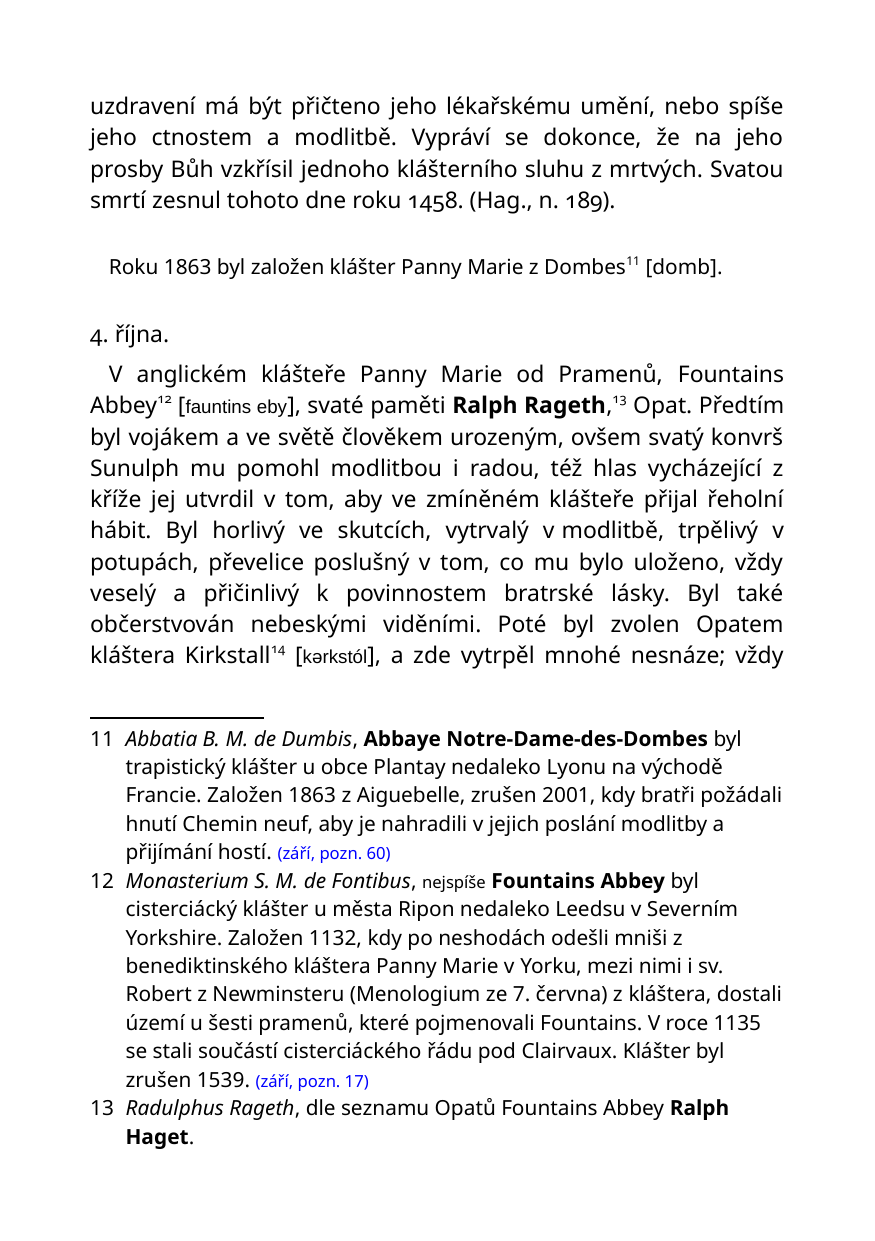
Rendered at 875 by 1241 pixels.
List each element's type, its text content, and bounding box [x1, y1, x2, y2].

text uzdravení má být přičteno jeho lékařskému umění, nebo spíše jeho ctnostem a modlitbě. Vypráví se dokonce, že na jeho prosby Bůh vzkřísil jednoho klášterního sluhu z mrtvých. Svatou smrtí zesnul tohoto dne roku 1458. (Hag., n. 189). [90, 90, 784, 215]
text Abbatia B. M. de Dumbis, Abbaye Notre-Dame-des-Dombes byl trapistický klášter u obce Plantay nedaleko Lyonu na východě Francie. Založen 1863 z Aiguebelle, zrušen 2001, kdy bratři požádali hnutí Chemin neuf, aby je nahradili v jejich poslání modlitby a přijímání hostí. (září, pozn. 60) [90, 724, 784, 866]
text V anglickém klášteře Panny Marie od Pramenů, Fountains Abbey [fauntins eby], svaté paměti Ralph Rageth, Opat. Předtím byl vojákem a ve světě člověkem urozeným, ovšem svatý konvrš Sunulph mu pomohl modlitbou i radou, též hlas vycházející z kříže jej utvrdil v tom, aby ve zmíněném klášteře přijal řeholní hábit. Byl horlivý ve skutcích, vytrvalý v modlitbě, trpělivý v potupách, převelice poslušný v tom, co mu bylo uloženo, vždy veselý a přičinlivý k povinnostem bratrské lásky. Byl také občerstvován nebeskými viděními. Poté byl zvolen Opatem kláštera Kirkstall [kərkstól], a zde vytrpěl mnohé nesnáze; vždy [90, 358, 784, 671]
text 4. října. [90, 318, 784, 349]
text Roku 1863 byl založen klášter Panny Marie z Dombes [domb]. [90, 252, 784, 281]
text Radulphus Rageth, dle seznamu Opatů Fountains Abbey Ralph Haget. [90, 1093, 784, 1150]
text Monasterium S. M. de Fontibus, nejspíše Fountains Abbey byl cisterciácký klášter u města Ripon nedaleko Leedsu v Severním Yorkshire. Založen 1132, kdy po neshodách odešli mniši z benediktinského kláštera Panny Marie v Yorku, mezi nimi i sv. Robert z Newminsteru (Menologium ze 7. června) z kláštera, dostali území u šesti pramenů, které pojmenovali Fountains. V roce 1135 se stali součástí cisterciáckého řádu pod Clairvaux. Klášter byl zrušen 1539. (září, pozn. 17) [90, 866, 784, 1093]
